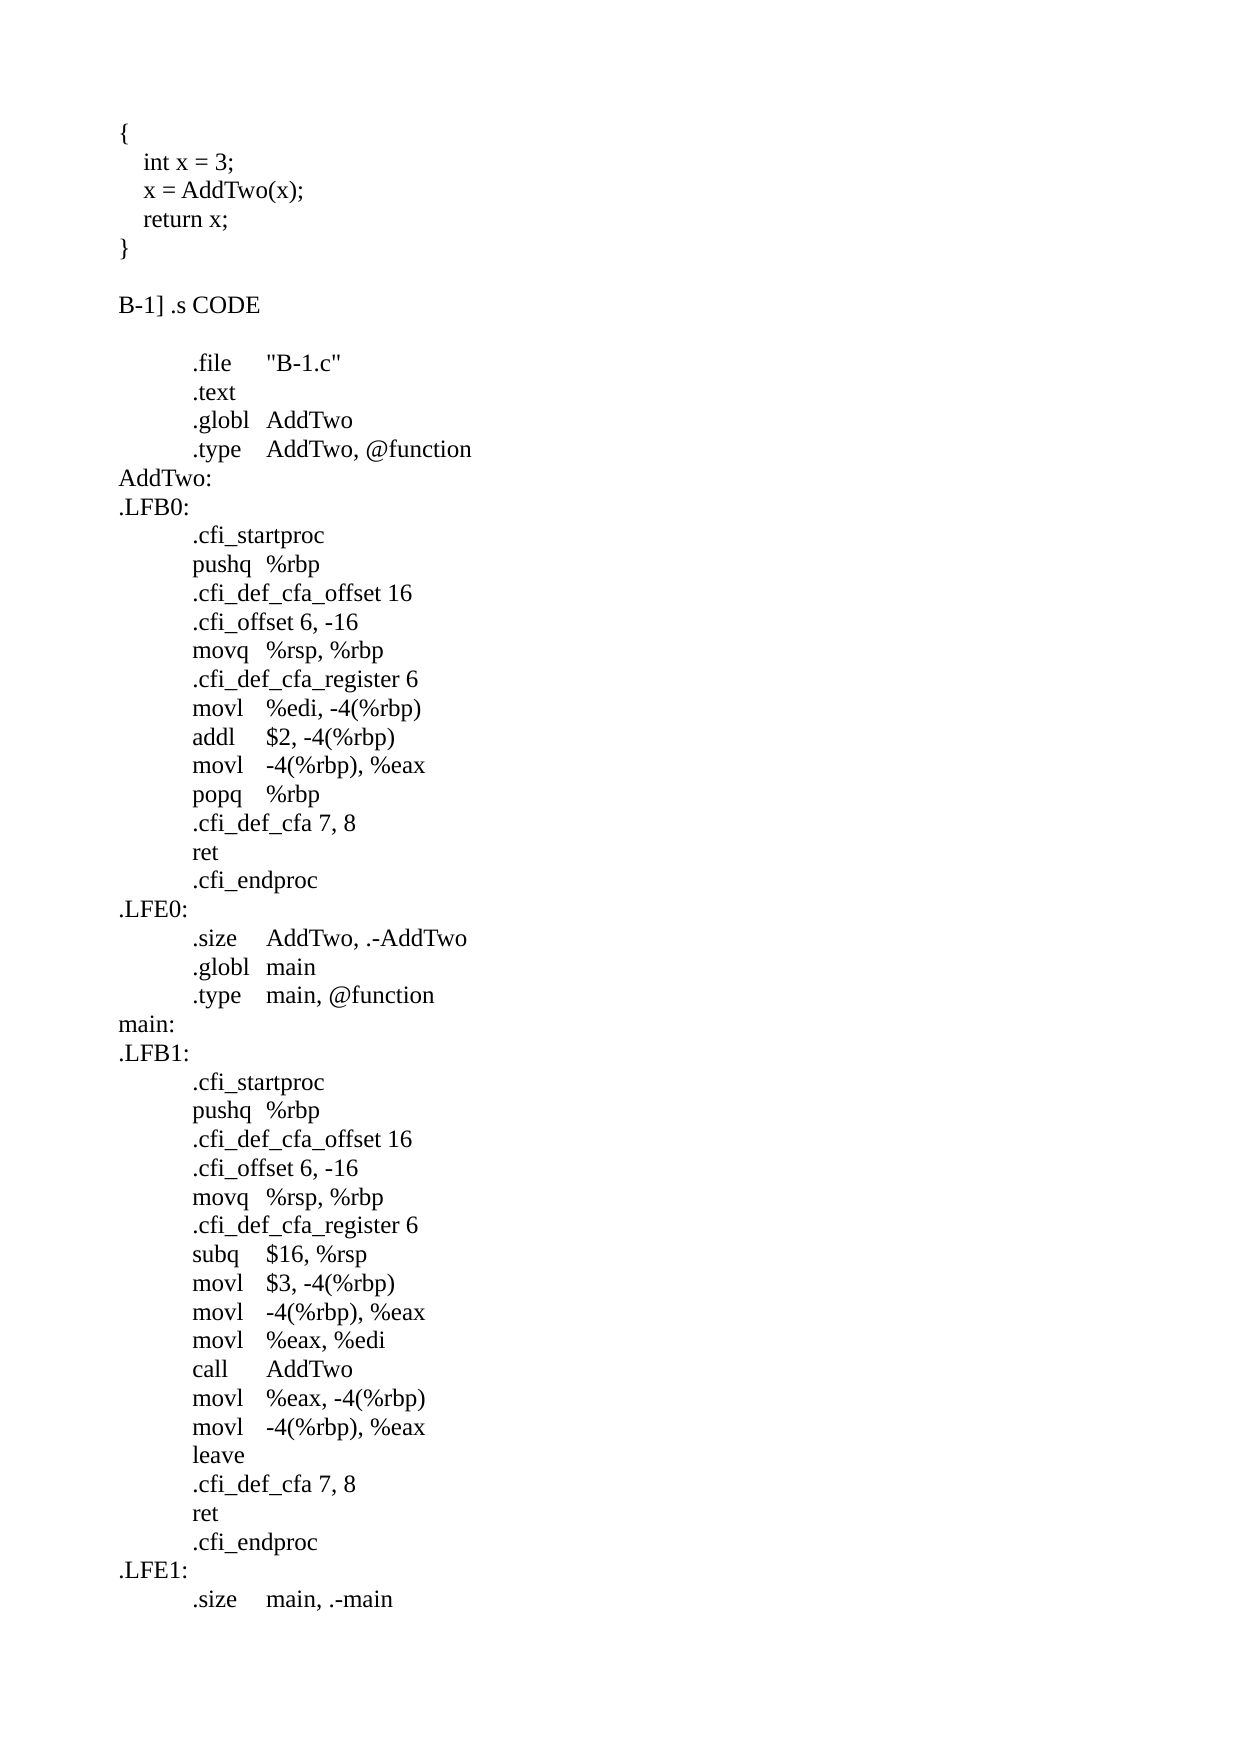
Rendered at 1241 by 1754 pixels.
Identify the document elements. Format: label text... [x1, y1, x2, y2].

text .cfi_startproc [118, 521, 1122, 549]
text x = AddTwo(x); [118, 176, 1122, 204]
text .LFE0: [118, 894, 1122, 923]
text .size main, .-main [118, 1584, 1122, 1613]
text .cfi_endproc [118, 1527, 1122, 1556]
text movl %eax, -4(%rbp) [118, 1383, 1122, 1412]
text .cfi_def_cfa 7, 8 [118, 808, 1122, 837]
text .cfi_def_cfa_offset 16 [118, 578, 1122, 607]
text movq %rsp, %rbp [118, 636, 1122, 664]
text .cfi_startproc [118, 1067, 1122, 1096]
text subq $16, %rsp [118, 1239, 1122, 1268]
text addl $2, -4(%rbp) [118, 722, 1122, 751]
text int x = 3; [118, 147, 1122, 176]
text { [118, 118, 1122, 147]
text .cfi_endproc [118, 866, 1122, 894]
text .cfi_offset 6, -16 [118, 607, 1122, 636]
text movl %edi, -4(%rbp) [118, 693, 1122, 722]
text .cfi_def_cfa_register 6 [118, 664, 1122, 693]
text .LFB1: [118, 1038, 1122, 1067]
text movl -4(%rbp), %eax [118, 1412, 1122, 1441]
text ret [118, 837, 1122, 866]
text movl $3, -4(%rbp) [118, 1268, 1122, 1297]
text movl -4(%rbp), %eax [118, 1297, 1122, 1326]
text pushq %rbp [118, 549, 1122, 578]
text .type AddTwo, @function [118, 434, 1122, 463]
text AddTwo: [118, 463, 1122, 492]
text .size AddTwo, .-AddTwo [118, 923, 1122, 952]
text .cfi_def_cfa_register 6 [118, 1211, 1122, 1239]
text .cfi_def_cfa 7, 8 [118, 1469, 1122, 1498]
text .text [118, 377, 1122, 406]
text popq %rbp [118, 779, 1122, 808]
text return x; [118, 204, 1122, 233]
text pushq %rbp [118, 1096, 1122, 1124]
text call AddTwo [118, 1354, 1122, 1383]
text ret [118, 1498, 1122, 1527]
text movl %eax, %edi [118, 1326, 1122, 1354]
text .LFB0: [118, 492, 1122, 521]
text } [118, 233, 1122, 262]
text .cfi_offset 6, -16 [118, 1153, 1122, 1182]
text .LFE1: [118, 1556, 1122, 1584]
text leave [118, 1441, 1122, 1469]
text .type main, @function [118, 981, 1122, 1009]
text .globl main [118, 952, 1122, 981]
text B-1] .s CODE [118, 291, 1122, 319]
text .cfi_def_cfa_offset 16 [118, 1124, 1122, 1153]
text .file "B-1.c" [118, 348, 1122, 377]
text main: [118, 1009, 1122, 1038]
text .globl AddTwo [118, 406, 1122, 434]
text movq %rsp, %rbp [118, 1182, 1122, 1211]
text movl -4(%rbp), %eax [118, 751, 1122, 779]
